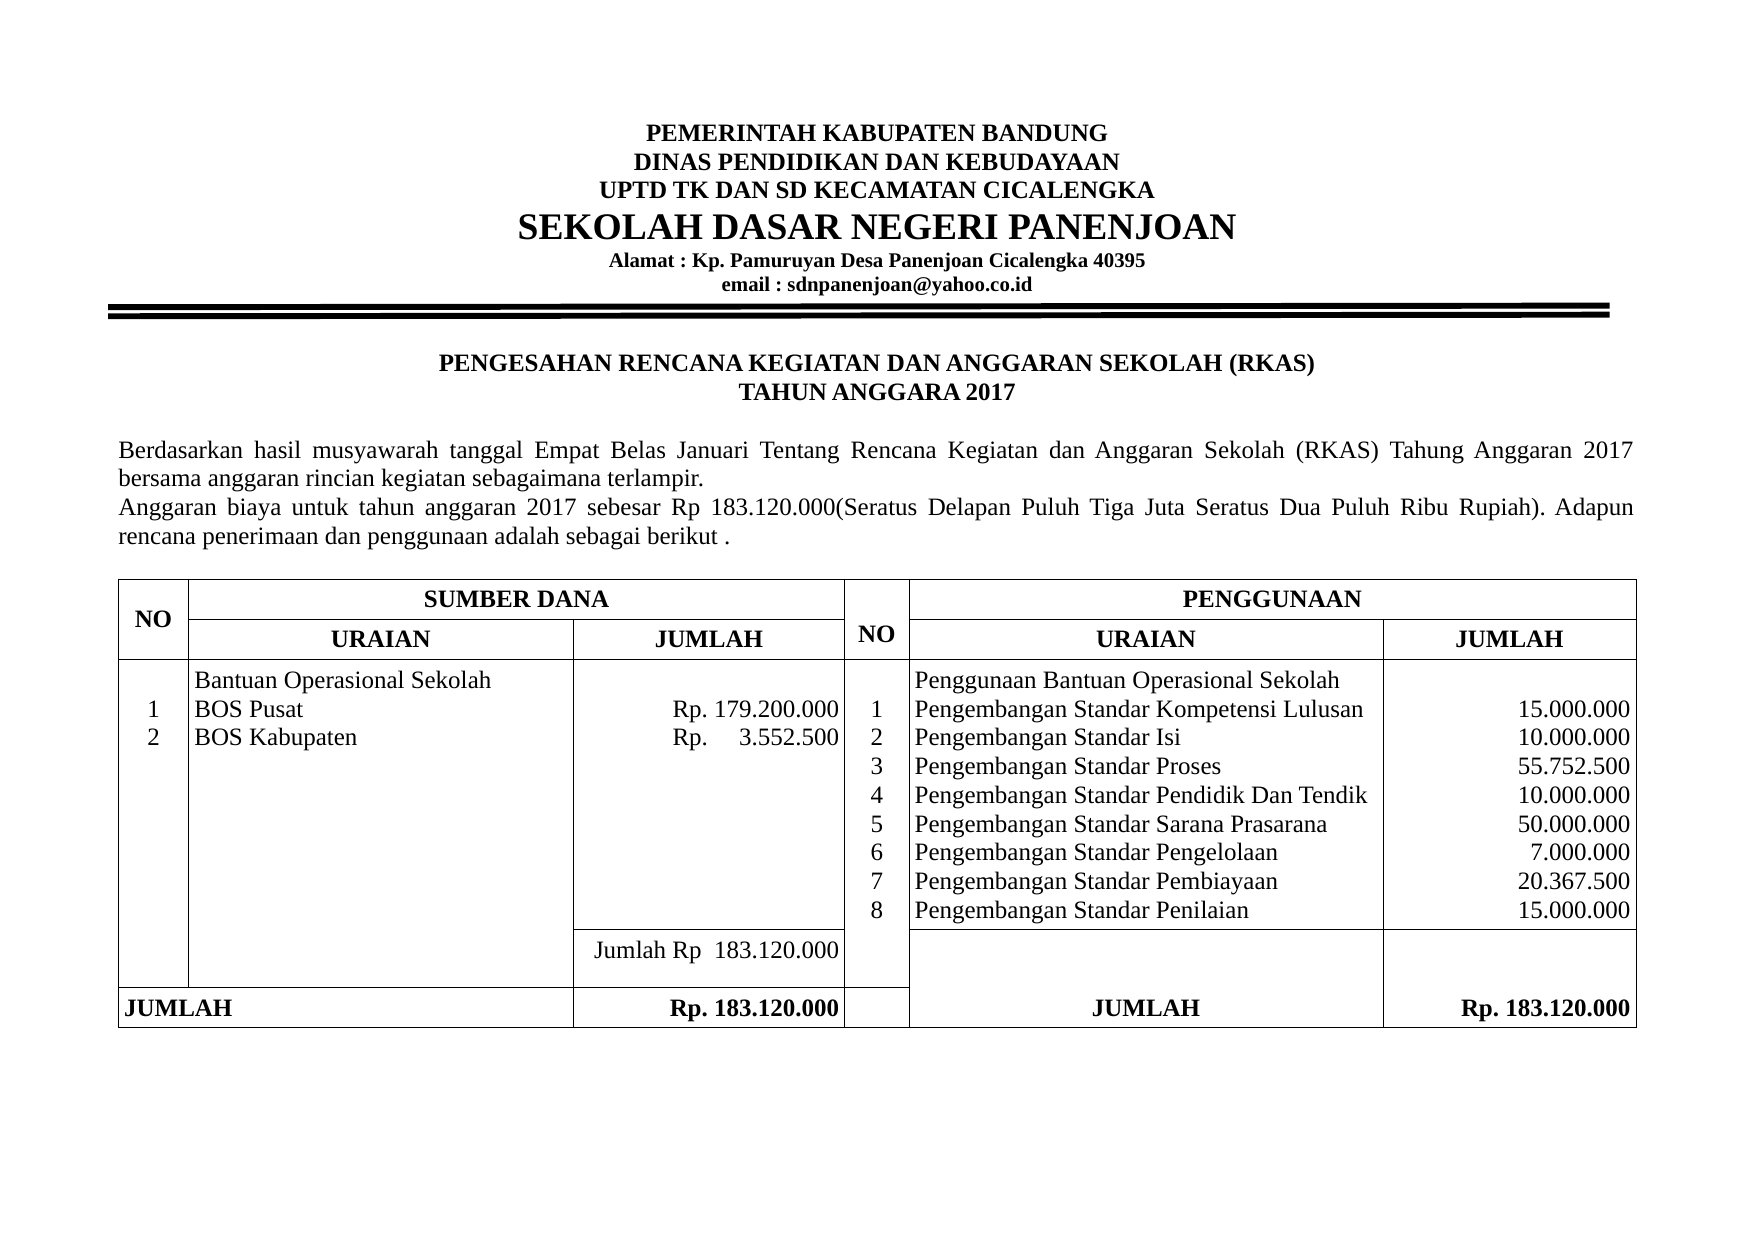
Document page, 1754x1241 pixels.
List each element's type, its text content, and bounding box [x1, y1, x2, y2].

text email : sdnpanenjoan@yahoo.co.id [118, 272, 1636, 296]
table_cell JUMLAH [574, 620, 844, 659]
text PENGESAHAN RENCANA KEGIATAN DAN ANGGARAN SEKOLAH (RKAS) [118, 348, 1636, 377]
table_cell JUMLAH [1384, 620, 1636, 659]
table_cell JUMLAH [910, 930, 1383, 1027]
text PEMERINTAH KABUPATEN BANDUNG [118, 118, 1636, 147]
text TAHUN ANGGARA 2017 [118, 377, 1636, 406]
table_cell Rp. 179.200.000 Rp. 3.552.500 [574, 660, 844, 929]
table_cell 15.000.000 10.000.000 55.752.500 10.000.000 50.000.000 7.000.000 20.367.500 15.000.000 [1384, 660, 1636, 929]
table_cell Rp. 183.120.000 [1384, 930, 1636, 1027]
table_cell 1 2 3 4 5 6 7 8 [845, 660, 909, 987]
text Alamat : Kp. Pamuruyan Desa Panenjoan Cicalengka 40395 [118, 247, 1636, 272]
table_cell JUMLAH [119, 988, 573, 1027]
text DINAS PENDIDIKAN DAN KEBUDAYAAN [118, 147, 1636, 176]
text SEKOLAH DASAR NEGERI PANENJOAN [118, 204, 1636, 247]
text UPTD TK DAN SD KECAMATAN CICALENGKA [118, 176, 1636, 204]
table_cell URAIAN [910, 620, 1383, 659]
table_header SUMBER DANA [189, 580, 844, 619]
table_cell Bantuan Operasional Sekolah BOS Pusat BOS Kabupaten [189, 660, 573, 987]
text Berdasarkan hasil musyawarah tanggal Empat Belas Januari Tentang Rencana Kegiatan dan Anggaran Sekolah (RKAS) Tahung Anggaran 2017 bersama anggaran rincian kegiatan sebagaimana terlampir. [118, 435, 1636, 492]
table_cell 1 2 [119, 660, 188, 987]
table_cell [845, 988, 909, 1027]
table_header NO [119, 580, 188, 659]
text Anggaran biaya untuk tahun anggaran 2017 sebesar Rp 183.120.000(Seratus Delapan Puluh Tiga Juta Seratus Dua Puluh Ribu Rupiah). Adapun rencana penerimaan dan penggunaan adalah sebagai berikut . [118, 492, 1636, 550]
table_cell Rp. 183.120.000 [574, 988, 844, 1027]
table_header PENGGUNAAN [910, 580, 1636, 619]
table_cell Penggunaan Bantuan Operasional Sekolah Pengembangan Standar Kompetensi Lulusan Pengembangan Standar Isi Pengembangan Standar Proses Pengembangan Standar Pendidik Dan Tendik Pengembangan Standar Sarana Prasarana Pengembangan Standar Pengelolaan Pengembangan Standar Pembiayaan Pengembangan Standar Penilaian [910, 660, 1383, 929]
table_cell URAIAN [189, 620, 573, 659]
table_cell Jumlah Rp 183.120.000 [574, 930, 844, 987]
table_header NO [845, 580, 909, 659]
